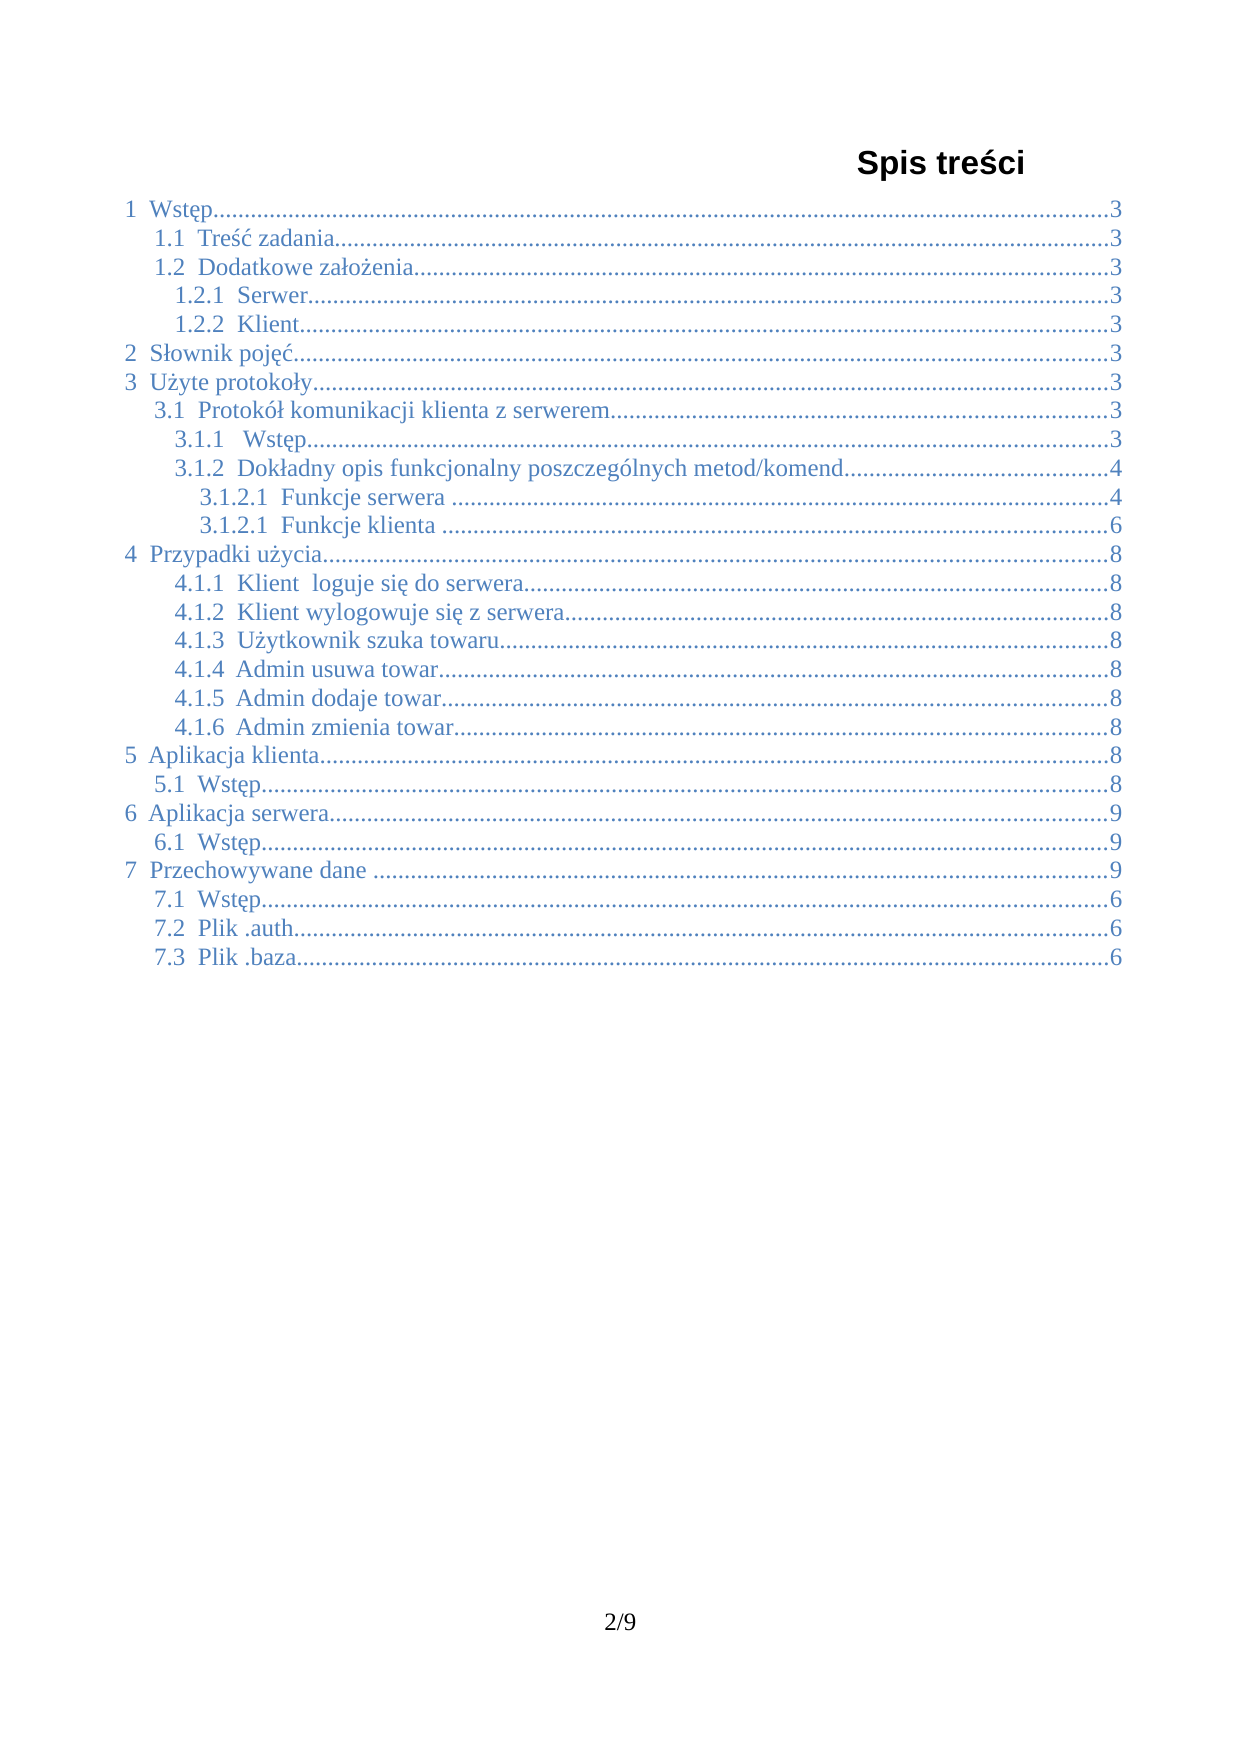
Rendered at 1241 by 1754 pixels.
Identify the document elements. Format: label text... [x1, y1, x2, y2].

text 4.1.3 Użytkownik szuka towaru 8 [168, 625, 1122, 654]
text 7.3 Plik .baza 6 [148, 942, 1122, 970]
text 3.1.2.1 Funkcje klienta 6 [193, 510, 1122, 539]
text 7.1 Wstęp 6 [148, 884, 1122, 913]
text 1.2.2 Klient 3 [168, 309, 1122, 338]
text 1 Wstęp 3 [118, 194, 1122, 223]
subtitle Spis treści [783, 143, 1122, 182]
text 3.1.1 Wstęp 3 [168, 424, 1122, 453]
text 1.1 Treść zadania 3 [148, 223, 1122, 252]
text 4.1.2 Klient wylogowuje się z serwera 8 [168, 597, 1122, 625]
text 3.1.2.1 Funkcje serwera 4 [193, 482, 1122, 510]
text 4.1.4 Admin usuwa towar 8 [168, 654, 1122, 683]
text 2 Słownik pojęć 3 [118, 338, 1122, 367]
text 7.2 Plik .auth 6 [148, 913, 1122, 942]
text 6.1 Wstęp 9 [148, 827, 1122, 855]
text 3.1 Protokół komunikacji klienta z serwerem 3 [148, 395, 1122, 424]
text 4.1.1 Klient loguje się do serwera 8 [168, 568, 1122, 597]
text 5.1 Wstęp 8 [148, 769, 1122, 798]
text 5 Aplikacja klienta 8 [118, 740, 1122, 769]
text 4.1.6 Admin zmienia towar 8 [118, 712, 1122, 740]
text 3 Użyte protokoły 3 [118, 367, 1122, 395]
text 1.2 Dodatkowe założenia 3 [148, 252, 1122, 280]
text 3.1.2 Dokładny opis funkcjonalny poszczególnych metod/komend 4 [168, 453, 1122, 482]
text 1.2.1 Serwer 3 [168, 280, 1122, 309]
text 4 Przypadki użycia 8 [118, 539, 1122, 568]
text 6 Aplikacja serwera 9 [118, 798, 1122, 827]
text 4.1.5 Admin dodaje towar 8 [118, 683, 1122, 712]
text 7 Przechowywane dane 9 [118, 855, 1122, 884]
